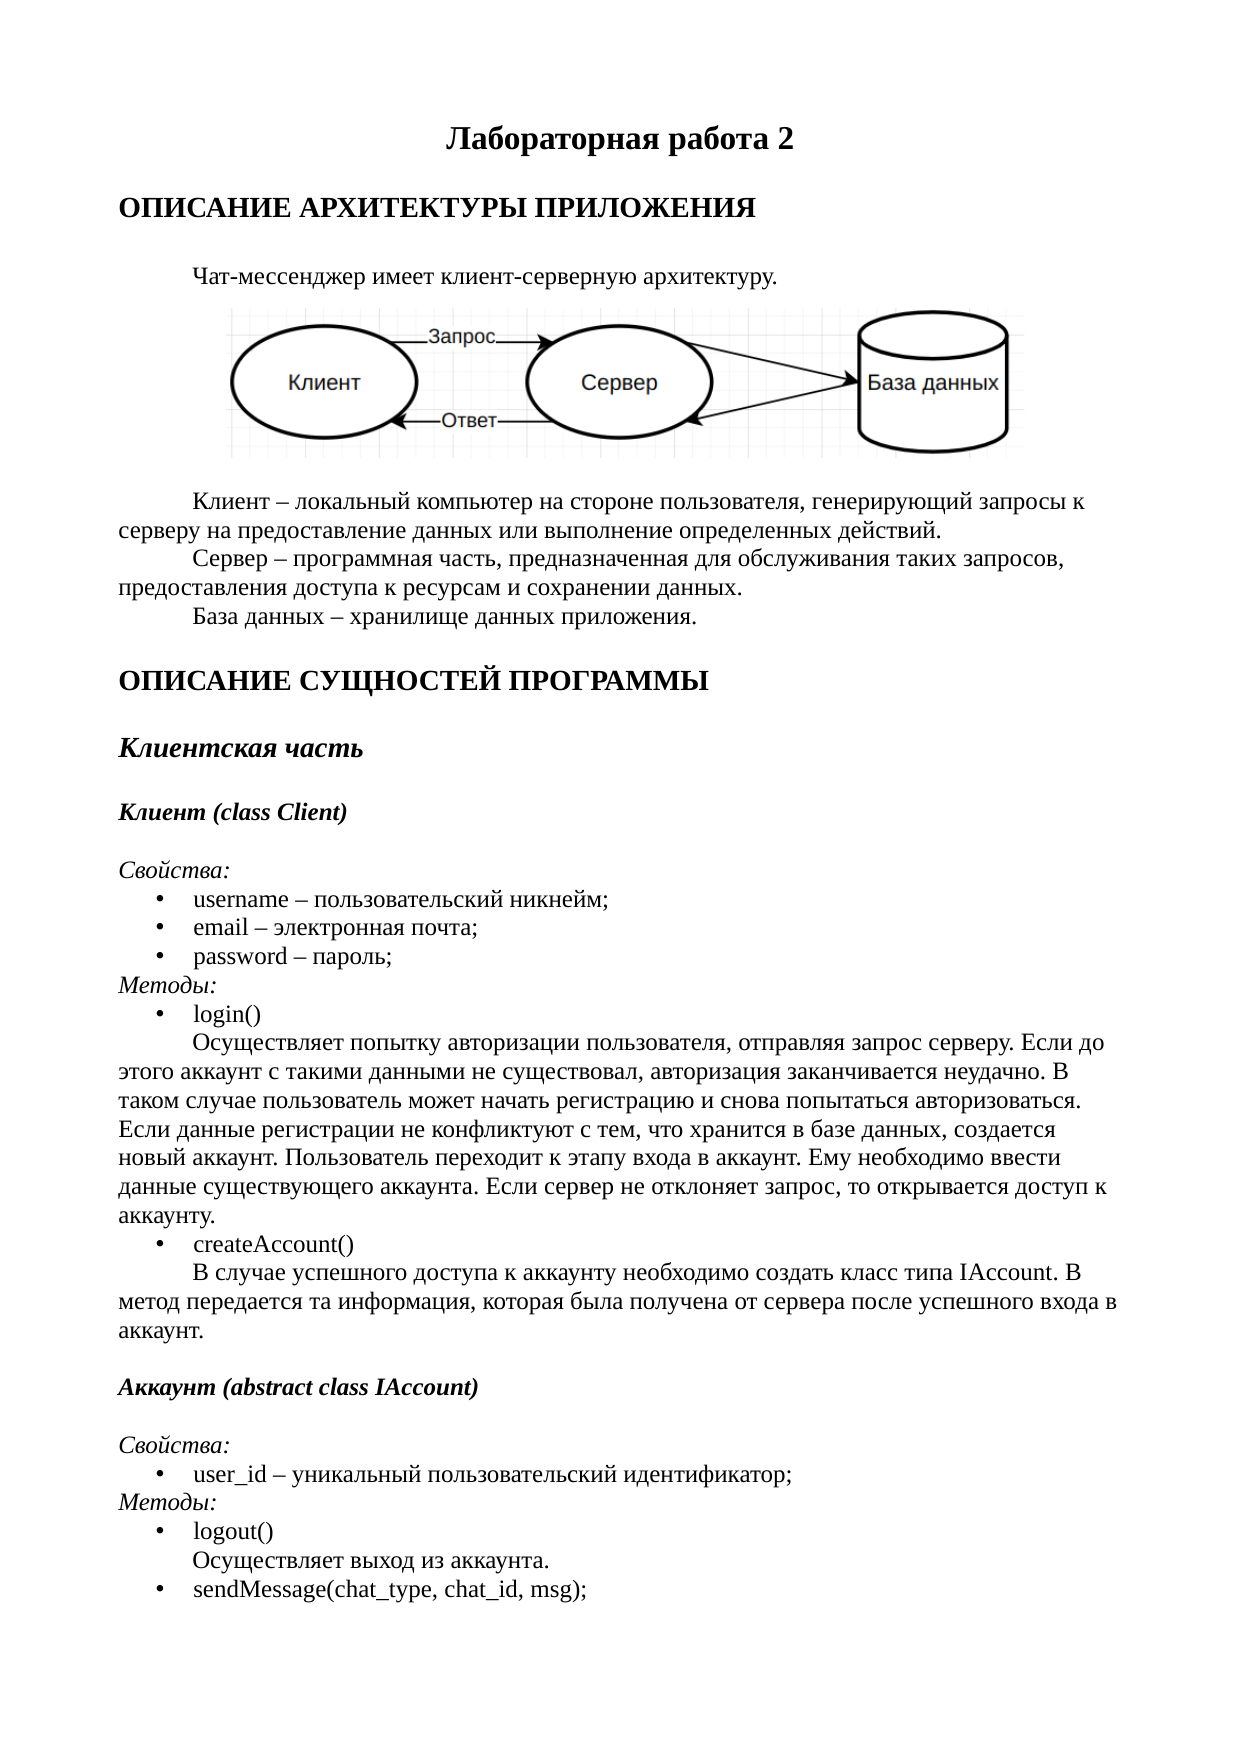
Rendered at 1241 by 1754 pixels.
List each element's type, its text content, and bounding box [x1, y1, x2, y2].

text Свойства: [118, 855, 1122, 884]
text Аккаунт (abstract class IAccount) [118, 1372, 1122, 1401]
text Чат-мессенджер имеет клиент-серверную архитектуру. [118, 257, 1122, 291]
text ОПИСАНИЕ СУЩНОСТЕЙ ПРОГРАММЫ [118, 663, 1122, 697]
text Клиент – локальный компьютер на стороне пользователя, генерирующий запросы к серверу на предоставление данных или выполнение определенных действий. [118, 486, 1122, 543]
list sendMessage(chat_type, chat_id, msg); [156, 1574, 1122, 1602]
text Свойства: [118, 1430, 1122, 1459]
text Осуществляет попытку авторизации пользователя, отправляя запрос серверу. Если до этого аккаунт с такими данными не существовал, авторизация заканчивается неудачно. В таком случае пользователь может начать регистрацию и снова попытаться авторизоваться. Если данные регистрации не конфликтуют с тем, что хранится в базе данных, создается новый аккаунт. Пользователь переходит к этапу входа в аккаунт. Ему необходимо ввести данные существующего аккаунта. Если сервер не отклоняет запрос, то открывается доступ к аккаунту. [118, 1027, 1122, 1229]
text Осуществляет выход из аккаунта. [118, 1545, 1122, 1574]
picture [225, 308, 1025, 458]
text Клиентская часть [118, 730, 1122, 764]
list createAccount() [156, 1229, 1122, 1257]
list password – пароль; [156, 941, 1122, 970]
text Методы: [118, 1487, 1122, 1516]
list username – пользовательский никнейм; [156, 884, 1122, 912]
text В случае успешного доступа к аккаунту необходимо создать класс типа IAccount. В метод передается та информация, которая была получена от сервера после успешного входа в аккаунт. [118, 1257, 1122, 1344]
text Сервер – программная часть, предназначенная для обслуживания таких запросов, предоставления доступа к ресурсам и сохранении данных. [118, 543, 1122, 601]
list logout() [156, 1516, 1122, 1545]
text База данных – хранилище данных приложения. [118, 601, 1122, 630]
text ОПИСАНИЕ АРХИТЕКТУРЫ ПРИЛОЖЕНИЯ [118, 190, 1122, 223]
text Лабораторная работа 2 [118, 118, 1122, 156]
list user_id – уникальный пользовательский идентификатор; [156, 1459, 1122, 1487]
text Клиент (class Client) [118, 797, 1122, 826]
list login() [156, 999, 1122, 1027]
text Методы: [118, 970, 1122, 999]
list email – электронная почта; [156, 912, 1122, 941]
